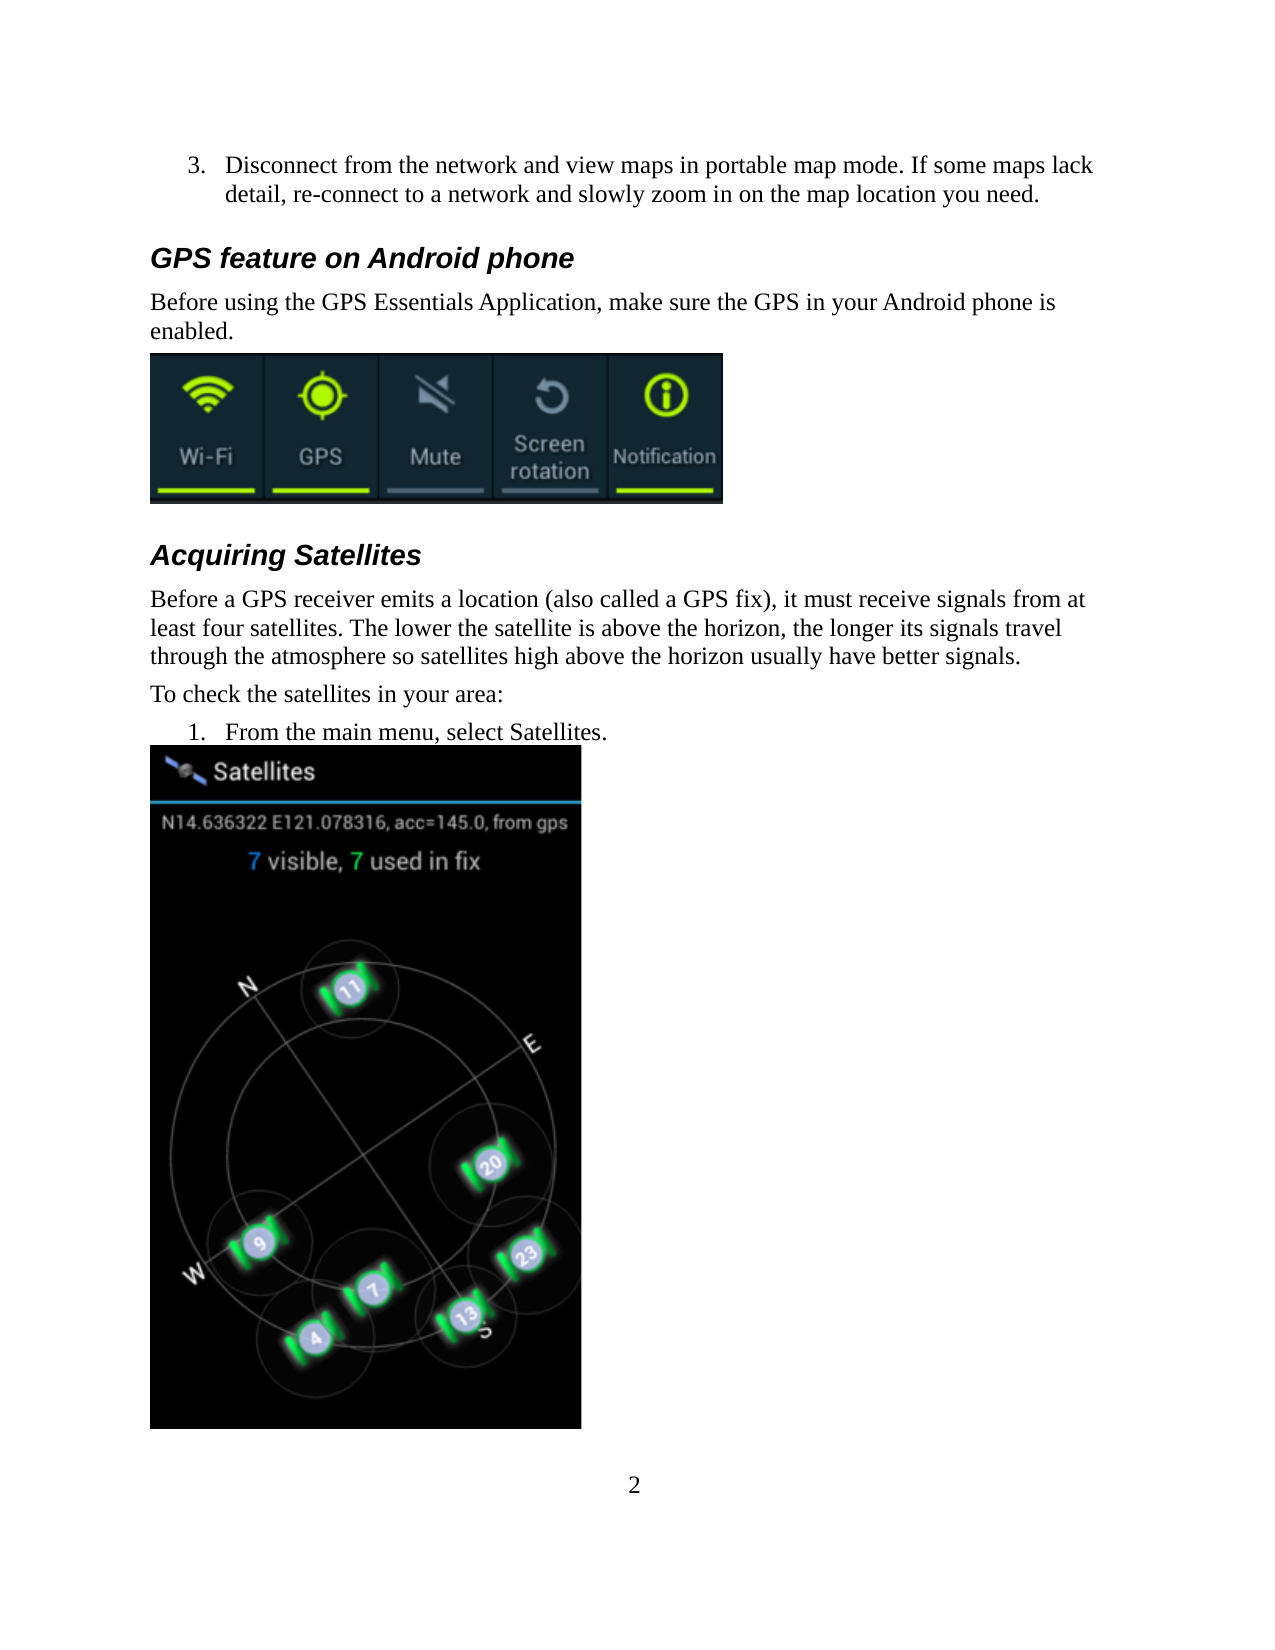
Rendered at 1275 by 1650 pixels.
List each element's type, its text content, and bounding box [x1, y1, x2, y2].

list Disconnect from the network and view maps in portable map mode. If some maps lack detail, re-connect to a network and slowly zoom in on the map location you need. [187, 150, 1125, 207]
picture [150, 353, 723, 504]
picture [150, 745, 582, 1429]
text Before using the GPS Essentials Application, make sure the GPS in your Android phone is enabled. [150, 287, 1125, 345]
subtitle Acquiring Satellites [150, 538, 1125, 571]
text To check the satellites in your area: [150, 679, 1125, 708]
subtitle GPS feature on Android phone [150, 241, 1125, 275]
list From the main menu, select Satellites. [187, 717, 1125, 746]
text Before a GPS receiver emits a location (also called a GPS fix), it must receive signals from at least four satellites. The lower the satellite is above the horizon, the longer its signals travel through the atmosphere so satellites high above the horizon usually have better signals. [150, 584, 1125, 670]
